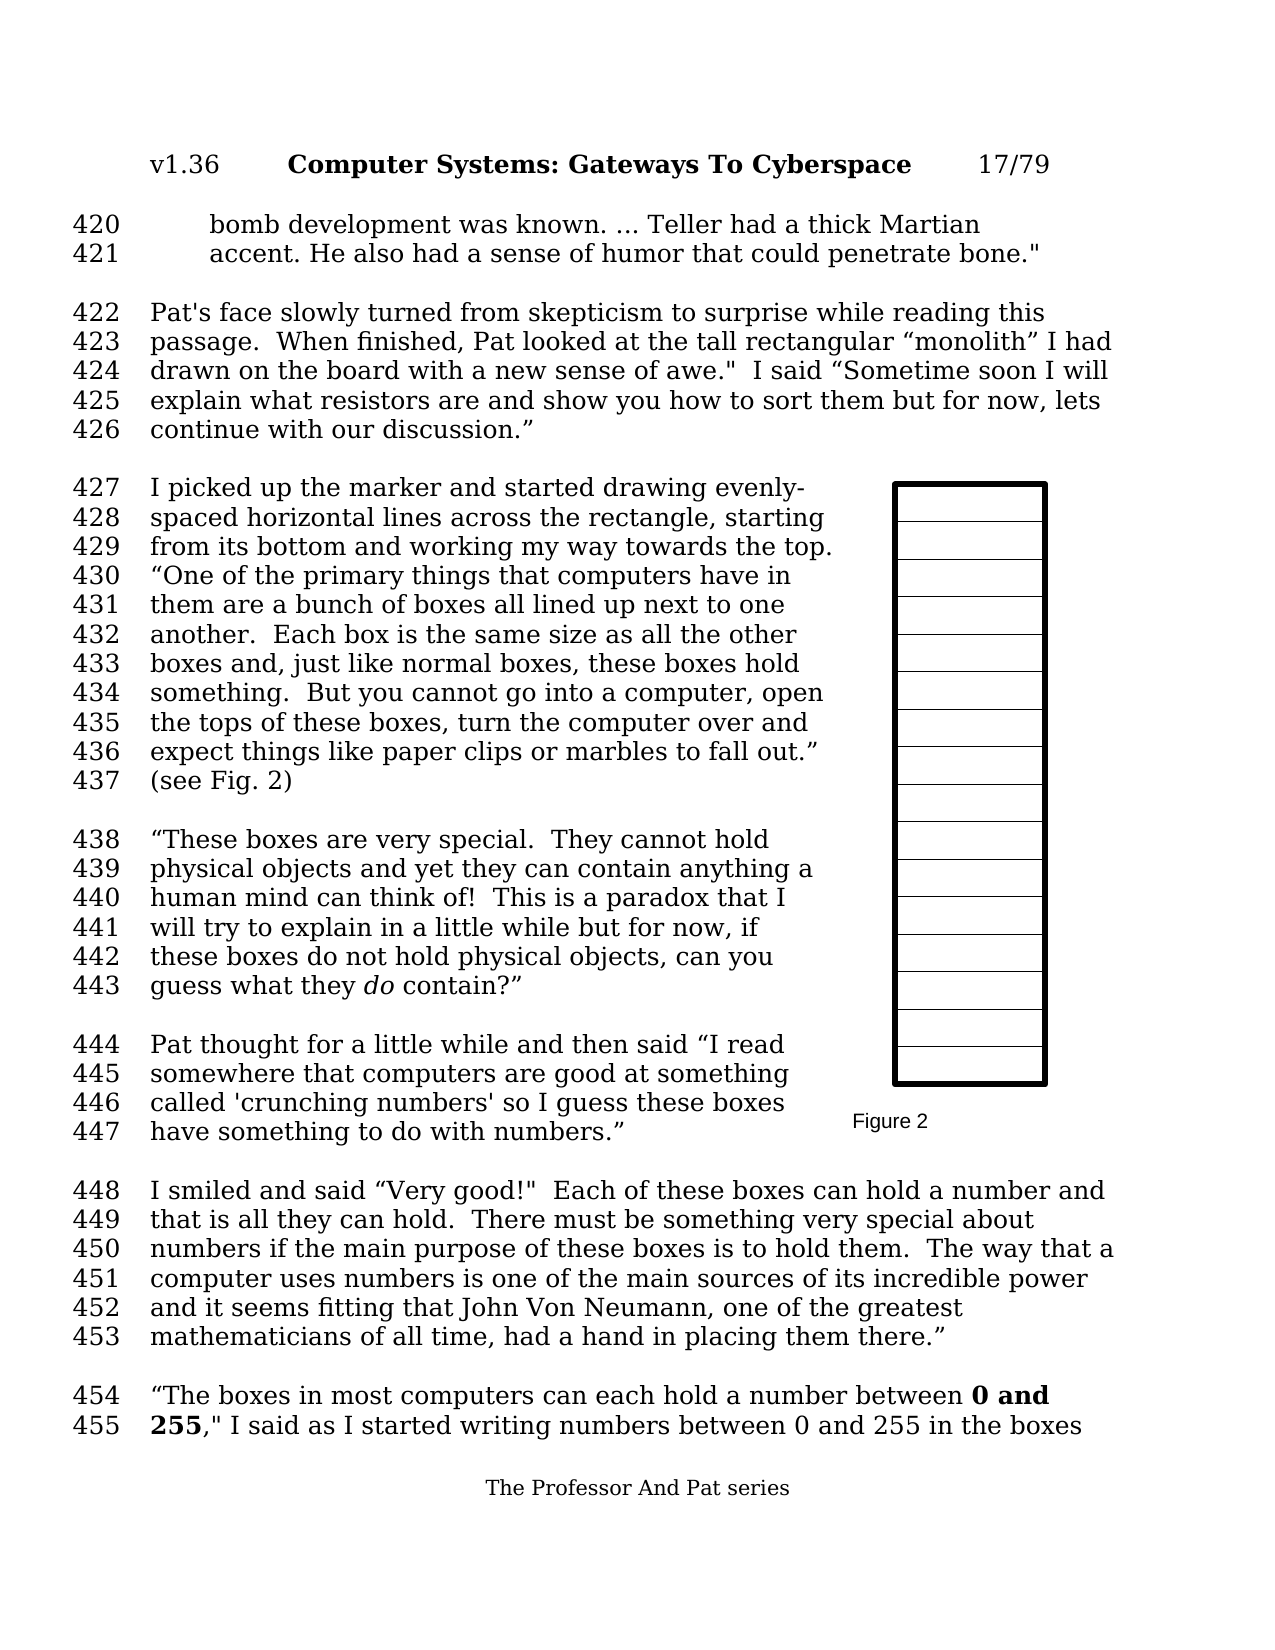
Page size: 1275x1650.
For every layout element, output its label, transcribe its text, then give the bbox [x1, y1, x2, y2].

text I picked up the marker and started drawing evenly-spaced horizontal lines across the rectangle, starting from its bottom and working my way towards the top. “One of the primary things that computers have in them are a bunch of boxes all lined up next to one another. Each box is the same size as all the other boxes and, just like normal boxes, these boxes hold something. But you cannot go into a computer, open the tops of these boxes, turn the computer over and expect things like paper clips or marbles to fall out.” (see Fig. 2) [150, 474, 1125, 796]
text bomb development was known. ... Teller had a thick Martian accent. He also had a sense of humor that could penetrate bone." [209, 210, 1066, 268]
text I smiled and said “Very good!" Each of these boxes can hold a number and that is all they can hold. There must be something very special about numbers if the main purpose of these boxes is to hold them. The way that a computer uses numbers is one of the main sources of its incredible power and it seems fitting that John Von Neumann, one of the greatest mathematicians of all time, had a hand in placing them there.” [150, 1176, 1125, 1352]
text “The boxes in most computers can each hold a number between 0 and 255," I said as I started writing numbers between 0 and 255 in the boxes [150, 1381, 1125, 1440]
text [1048, 825, 1125, 1001]
text Pat's face slowly turned from skepticism to surprise while reading this passage. When finished, Pat looked at the tall rectangular “monolith” I had drawn on the board with a new sense of awe." I said “Sometime soon I will explain what resistors are and show you how to sort them but for now, lets continue with our discussion.” [150, 298, 1125, 444]
text “These boxes are very special. They cannot hold physical objects and yet they can contain anything a human mind can think of! This is a paradox that I will try to explain in a little while but for now, if these boxes do not hold physical objects, can you guess what they do contain?” [150, 825, 892, 1001]
text Pat thought for a little while and then said “I read somewhere that computers are good at something called 'crunching numbers' so I guess these boxes have something to do with numbers.” [150, 1030, 1125, 1147]
